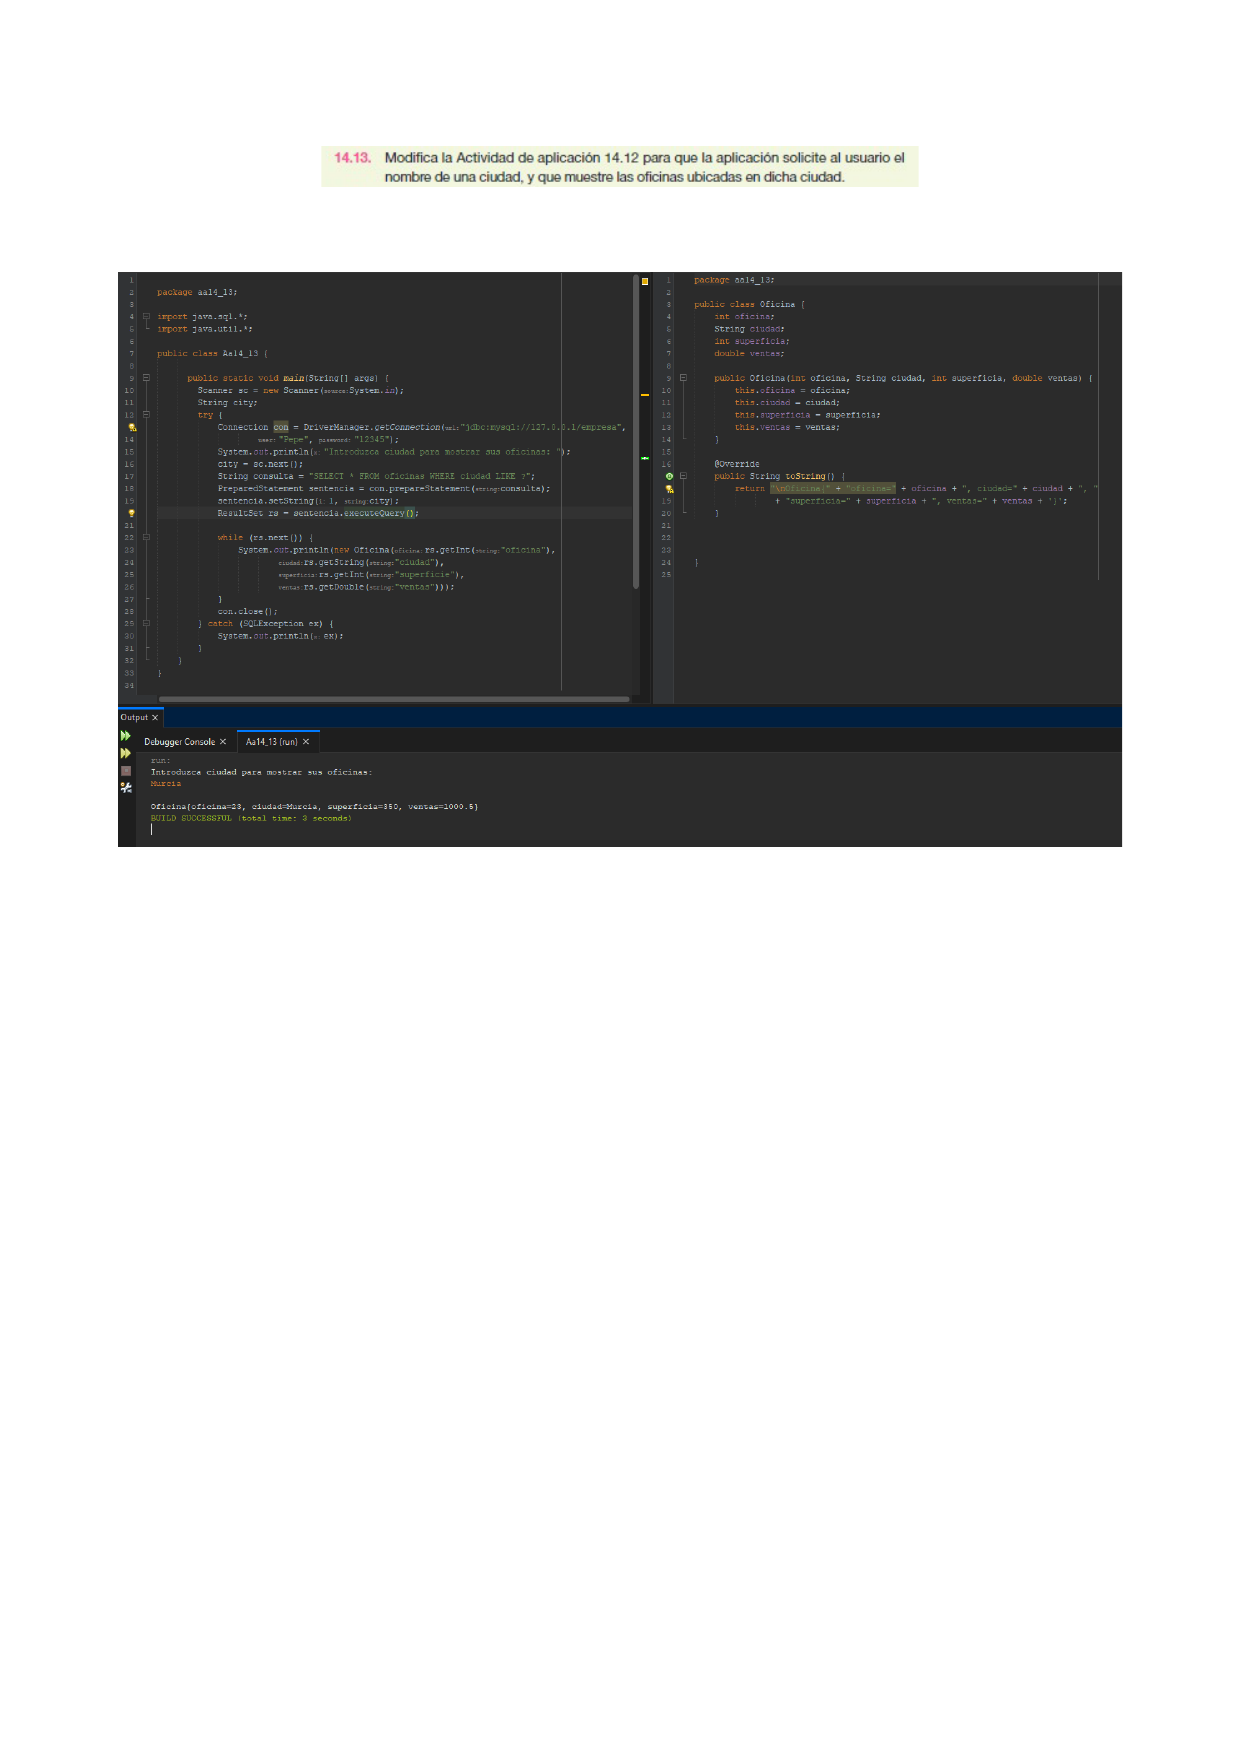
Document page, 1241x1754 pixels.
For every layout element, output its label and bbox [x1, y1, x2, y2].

picture [321, 146, 919, 187]
picture [118, 272, 1123, 847]
